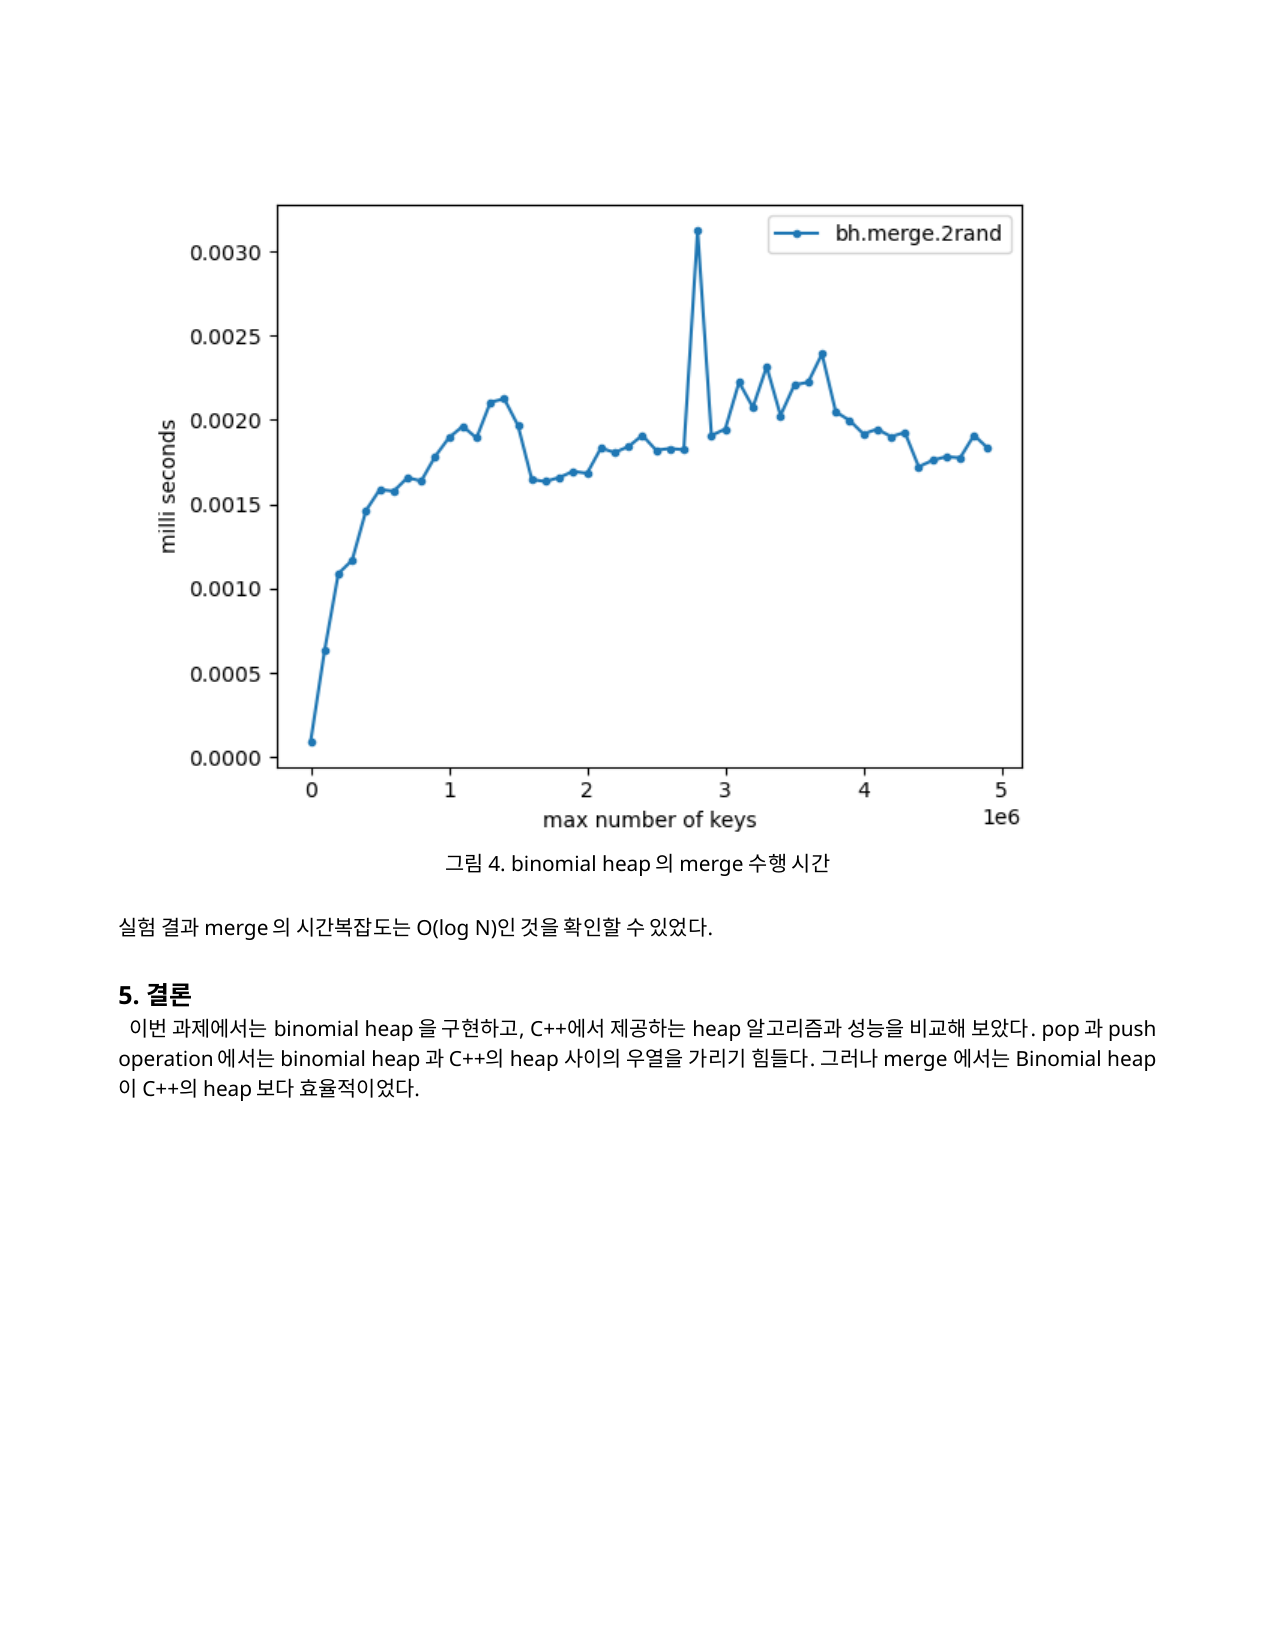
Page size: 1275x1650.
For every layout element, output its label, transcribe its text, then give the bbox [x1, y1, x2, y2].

text 5. 결론 [118, 976, 1157, 1012]
text 실험 결과 merge의 시간복잡도는 O(log N)인 것을 확인할 수 있었다. [118, 911, 1157, 942]
picture [157, 118, 1118, 847]
text 그림 4. binomial heap의 merge 수행 시간 [118, 847, 1157, 877]
text 이번 과제에서는 binomial heap을 구현하고, C++에서 제공하는 heap 알고리즘과 성능을 비교해 보았다. pop과 push operation에서는 binomial heap과 C++의 heap 사이의 우열을 가리기 힘들다. 그러나 merge 에서는 Binomial heap이 C++의 heap보다 효율적이었다. [118, 1012, 1157, 1103]
